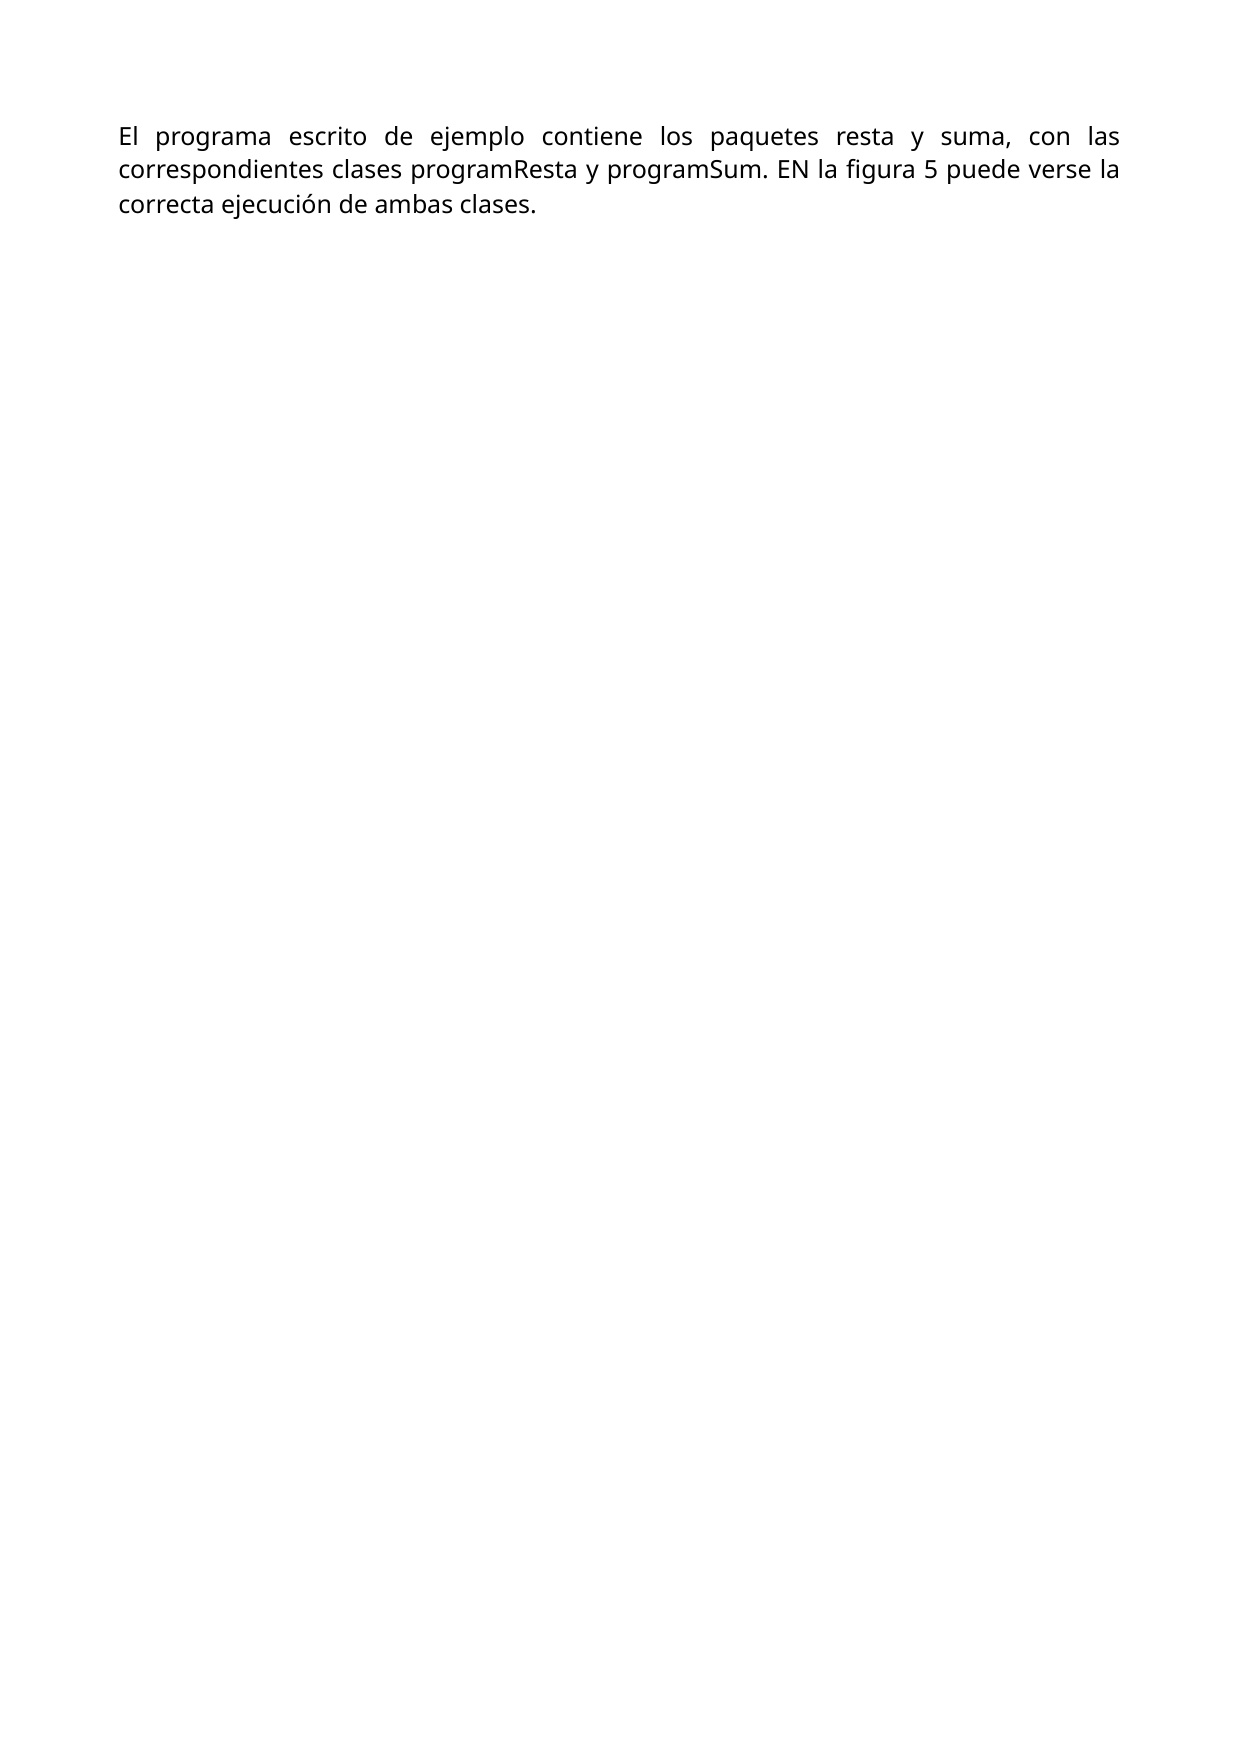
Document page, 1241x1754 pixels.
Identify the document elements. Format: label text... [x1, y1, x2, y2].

text El programa escrito de ejemplo contiene los paquetes resta y suma, con las correspondientes clases programResta y programSum. EN la figura 5 puede verse la correcta ejecución de ambas clases. [118, 118, 1122, 220]
